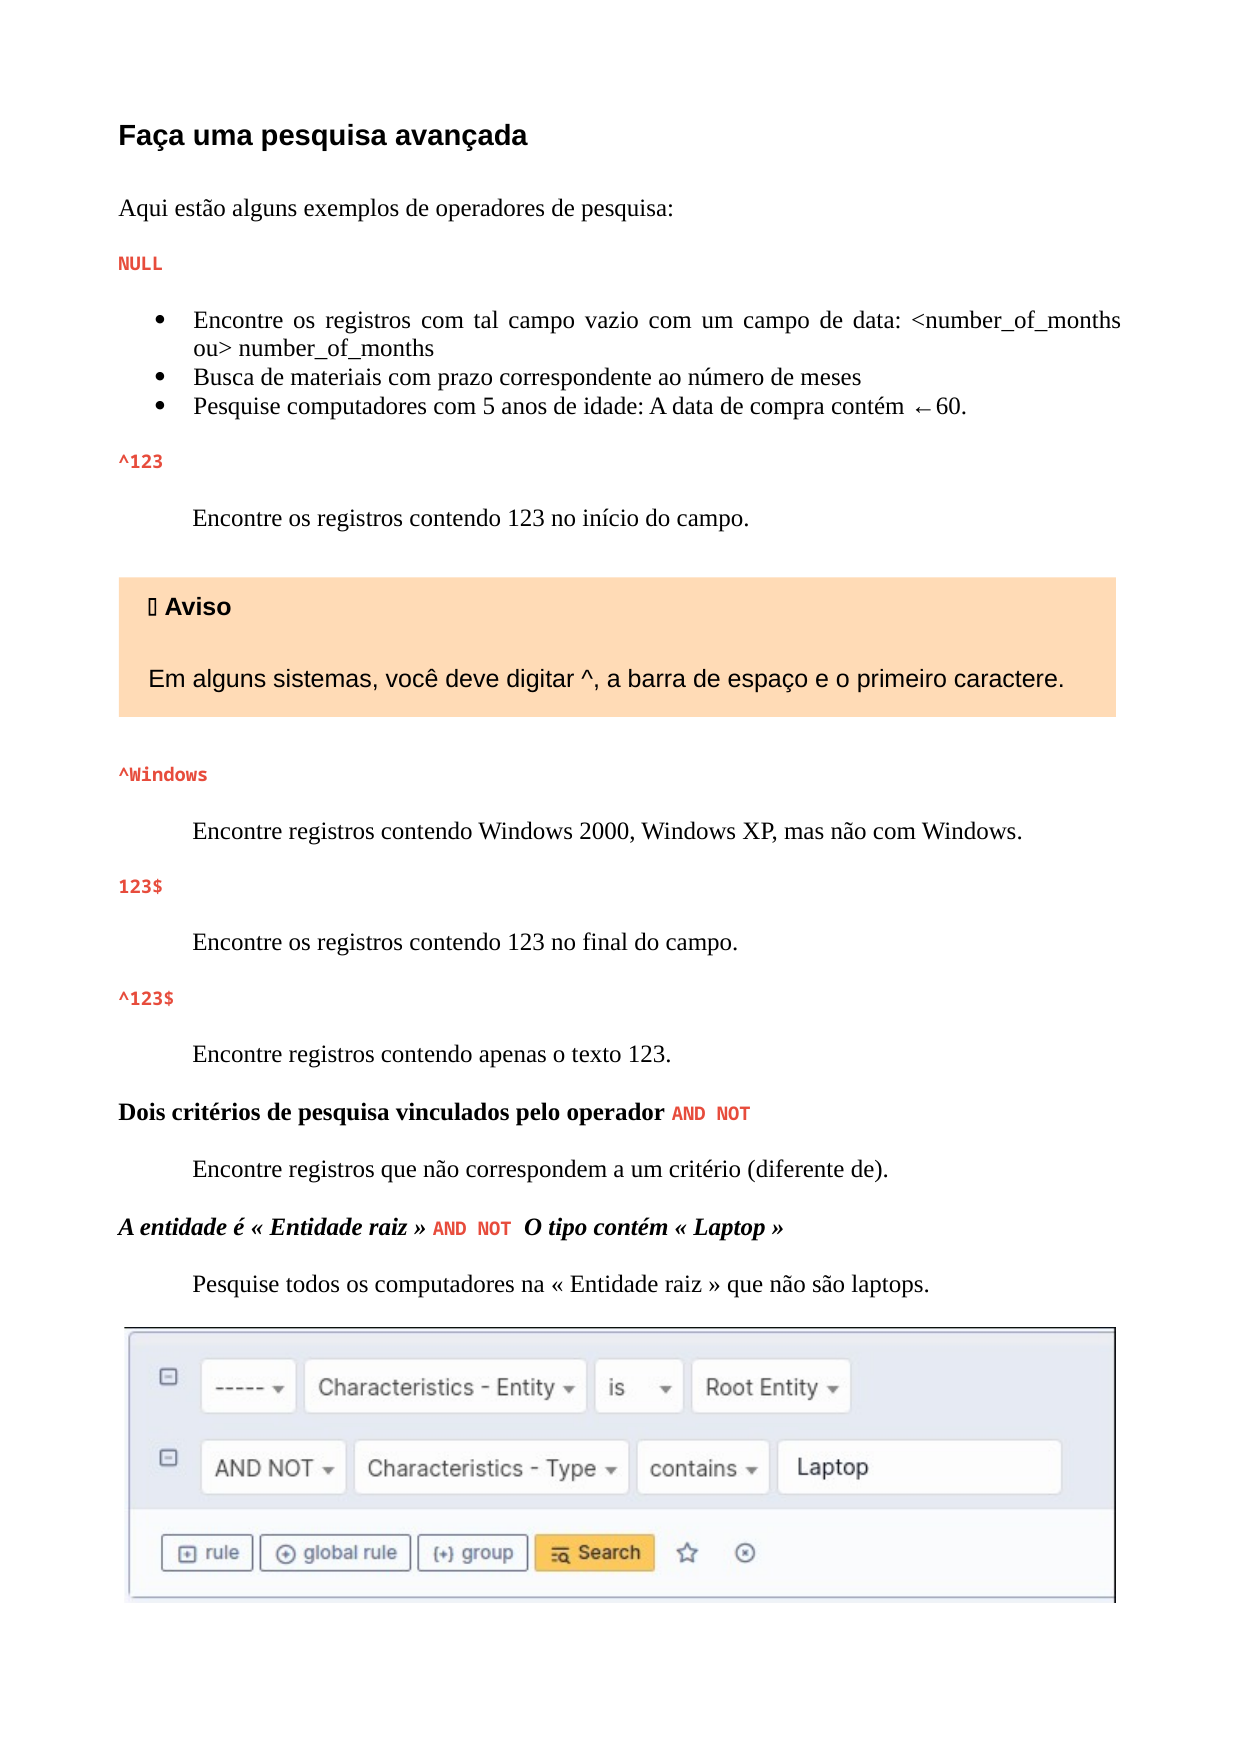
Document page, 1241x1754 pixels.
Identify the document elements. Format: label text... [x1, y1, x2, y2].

text Encontre os registros contendo 123 no início do campo. [118, 503, 1122, 531]
text ^123 [118, 448, 1122, 474]
text Encontre registros que não correspondem a um critério (diferente de). [118, 1154, 1122, 1183]
text ^Windows [118, 761, 1122, 787]
list Pesquise computadores com 5 anos de idade: A data de compra contém ←60. [156, 391, 1122, 420]
text Encontre registros contendo Windows 2000, Windows XP, mas não com Windows. [118, 816, 1122, 844]
list Busca de materiais com prazo correspondente ao número de meses [156, 362, 1122, 391]
subtitle Faça uma pesquisa avançada [118, 118, 1122, 152]
text ^123$ [118, 985, 1122, 1011]
text 123$ [118, 873, 1122, 899]
text Encontre registros contendo apenas o texto 123. [118, 1039, 1122, 1068]
picture [124, 1327, 1116, 1603]
text Encontre os registros contendo 123 no final do campo. [118, 927, 1122, 956]
list Encontre os registros com tal campo vazio com um campo de data: <number_of_months ou> number_of_months [156, 305, 1122, 362]
text NULL [118, 250, 1122, 276]
text Aqui estão alguns exemplos de operadores de pesquisa: [118, 193, 1122, 222]
text Dois critérios de pesquisa vinculados pelo operador AND NOT [118, 1097, 1122, 1126]
text Pesquise todos os computadores na « Entidade raiz » que não são laptops. [118, 1269, 1122, 1298]
text A entidade é « Entidade raiz » AND NOT O tipo contém « Laptop » [118, 1212, 1122, 1241]
